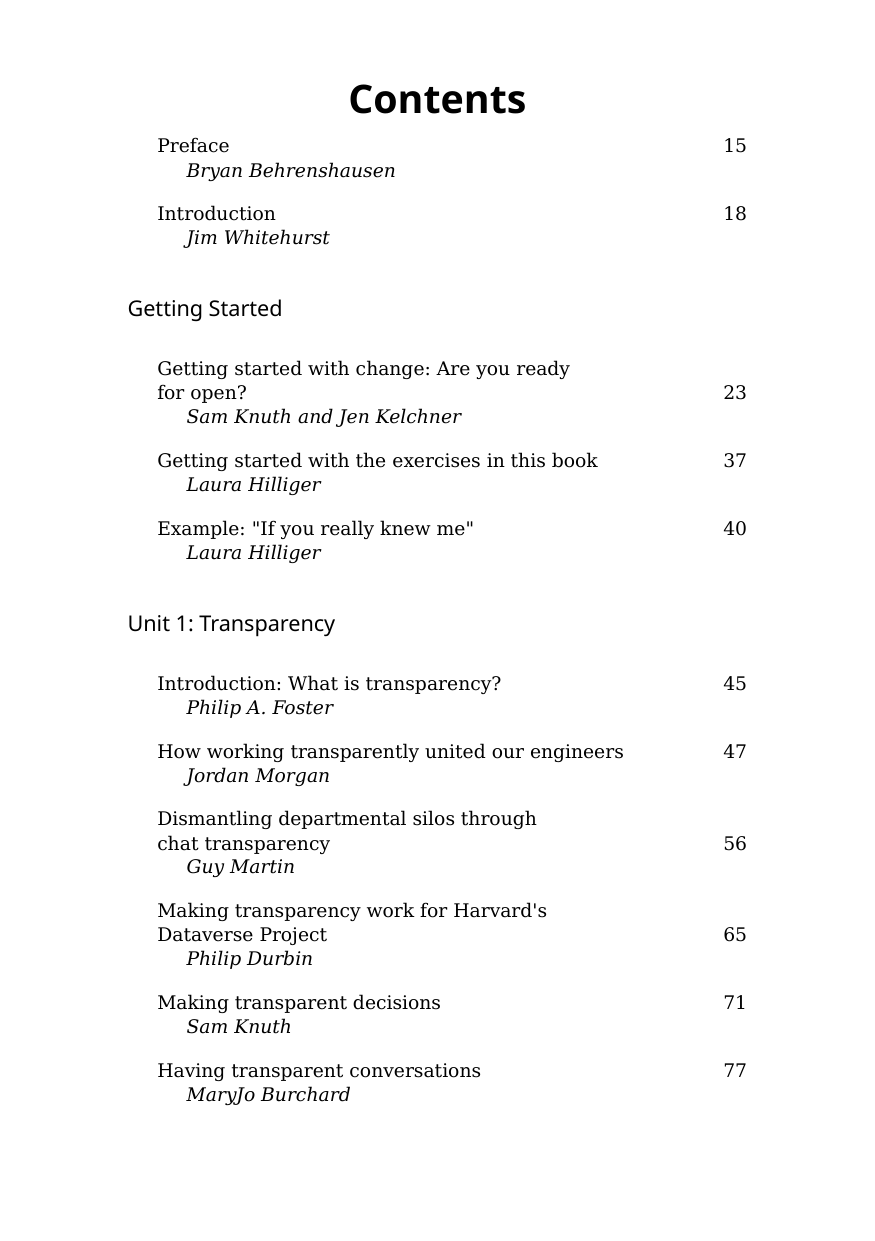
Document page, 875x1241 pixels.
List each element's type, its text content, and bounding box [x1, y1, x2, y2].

text Unit 1: Transparency [127, 608, 747, 670]
text Bryan Behrenshausen [186, 159, 747, 203]
text Having transparent conversations 77 [157, 1060, 747, 1082]
text Getting started with change: Are you ready for open? 23 [157, 358, 747, 404]
text Sam Knuth [186, 1016, 747, 1060]
text Philip Durbin [186, 948, 747, 992]
text MaryJo Burchard [186, 1084, 747, 1128]
text Introduction: What is transparency? 45 [157, 673, 747, 695]
subtitle Contents [127, 77, 747, 123]
text Getting started with the exercises in this book 37 [157, 450, 747, 472]
text Laura Hilliger [186, 474, 747, 518]
text Preface 15 [157, 136, 747, 157]
text Getting Started [127, 294, 747, 355]
text Jordan Morgan [186, 765, 747, 808]
text Guy Martin [186, 857, 747, 900]
text Laura Hilliger [186, 542, 747, 586]
text How working transparently united our engineers 47 [157, 741, 747, 762]
text Dismantling departmental silos through chat transparency 56 [157, 808, 747, 854]
text Jim Whitehurst [186, 227, 747, 271]
text Making transparency work for Harvard's Dataverse Project 65 [157, 900, 747, 946]
text Sam Knuth and Jen Kelchner [186, 406, 747, 450]
text Making transparent decisions 71 [157, 992, 747, 1014]
text Introduction 18 [157, 203, 747, 225]
text Example: "If you really knew me" 40 [157, 518, 747, 540]
text Philip A. Foster [186, 697, 747, 741]
